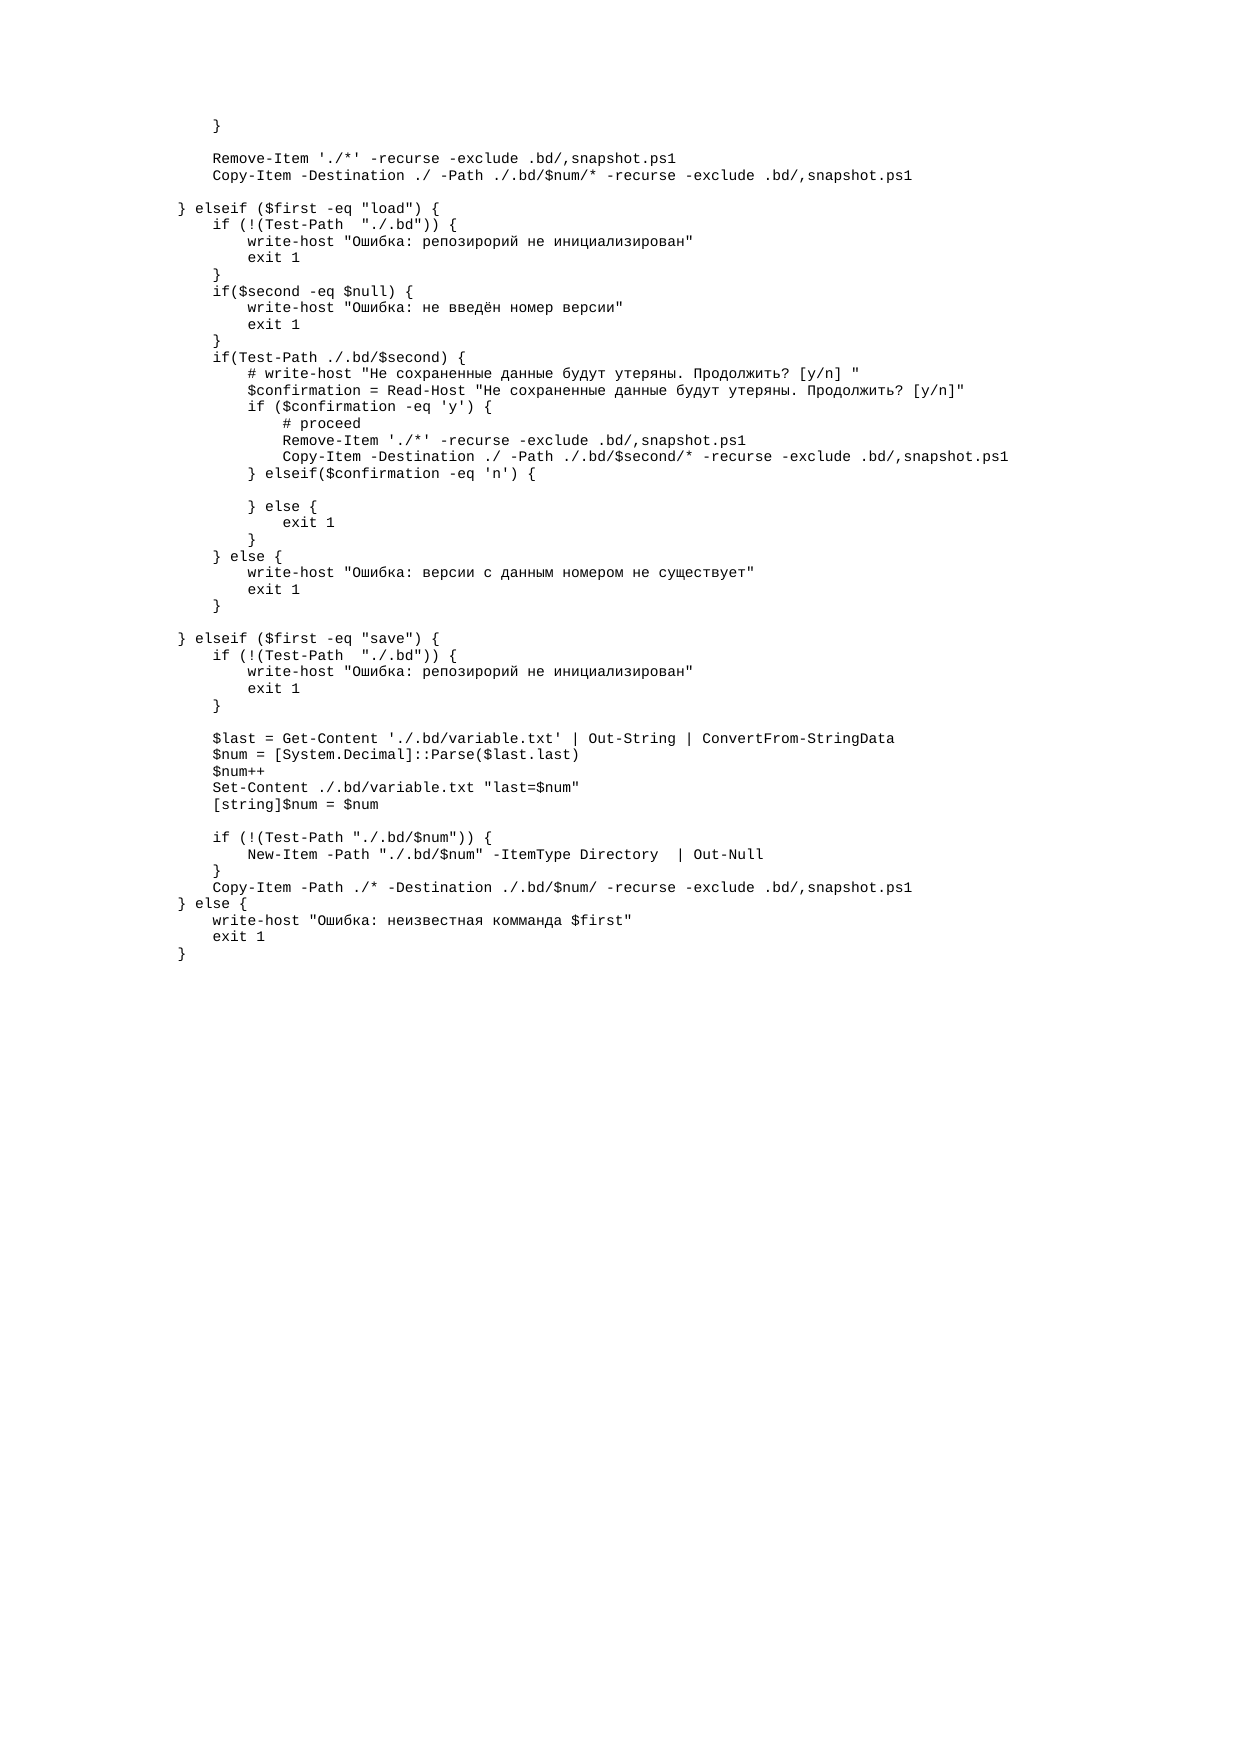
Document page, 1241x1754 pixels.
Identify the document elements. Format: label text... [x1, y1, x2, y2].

text } [177, 698, 1152, 714]
text Set-Content ./.bd/variable.txt "last=$num" [177, 781, 1152, 797]
text } [177, 532, 1152, 549]
text } [177, 333, 1152, 350]
text if (!(Test-Path "./.bd")) { [177, 217, 1152, 234]
text [string]$num = $num [177, 797, 1152, 814]
text New-Item -Path "./.bd/$num" -ItemType Directory | Out-Null [177, 847, 1152, 863]
text write-host "Ошибка: репозирорий не инициализирован" [177, 665, 1152, 681]
text $confirmation = Read-Host "Не сохраненные данные будут утеряны. Продолжить? [y/n]" [177, 383, 1152, 400]
text } else { [177, 499, 1152, 516]
text exit 1 [177, 317, 1152, 333]
text } [177, 118, 1152, 135]
text $num++ [177, 764, 1152, 781]
text if($second -eq $null) { [177, 284, 1152, 300]
text } else { [177, 897, 1152, 913]
text exit 1 [177, 251, 1152, 267]
text Remove-Item './*' -recurse -exclude .bd/,snapshot.ps1 [177, 433, 1152, 449]
text $last = Get-Content './.bd/variable.txt' | Out-String | ConvertFrom-StringData [177, 731, 1152, 747]
text write-host "Ошибка: версии с данным номером не существует" [177, 565, 1152, 582]
text write-host "Ошибка: неизвестная комманда $first" [177, 913, 1152, 930]
text write-host "Ошибка: репозирорий не инициализирован" [177, 234, 1152, 251]
text if (!(Test-Path "./.bd")) { [177, 648, 1152, 665]
text } [177, 946, 1152, 963]
text } [177, 863, 1152, 880]
text Remove-Item './*' -recurse -exclude .bd/,snapshot.ps1 [177, 151, 1152, 168]
text # write-host "Не сохраненные данные будут утеряны. Продолжить? [y/n] " [177, 367, 1152, 383]
text if ($confirmation -eq 'y') { [177, 400, 1152, 416]
text } else { [177, 549, 1152, 565]
text # proceed [177, 416, 1152, 433]
text exit 1 [177, 930, 1152, 946]
text exit 1 [177, 516, 1152, 532]
text } [177, 598, 1152, 615]
text exit 1 [177, 681, 1152, 698]
text } elseif ($first -eq "save") { [177, 632, 1152, 648]
text $num = [System.Decimal]::Parse($last.last) [177, 747, 1152, 764]
text Copy-Item -Destination ./ -Path ./.bd/$num/* -recurse -exclude .bd/,snapshot.ps1 [177, 168, 1152, 184]
text } elseif($confirmation -eq 'n') { [177, 466, 1152, 482]
text Copy-Item -Destination ./ -Path ./.bd/$second/* -recurse -exclude .bd/,snapshot.ps1 [177, 449, 1152, 466]
text Copy-Item -Path ./* -Destination ./.bd/$num/ -recurse -exclude .bd/,snapshot.ps1 [177, 880, 1152, 897]
text } elseif ($first -eq "load") { [177, 201, 1152, 217]
text if(Test-Path ./.bd/$second) { [177, 350, 1152, 367]
text exit 1 [177, 582, 1152, 598]
text if (!(Test-Path "./.bd/$num")) { [177, 830, 1152, 847]
text write-host "Ошибка: не введён номер версии" [177, 300, 1152, 317]
text } [177, 267, 1152, 284]
